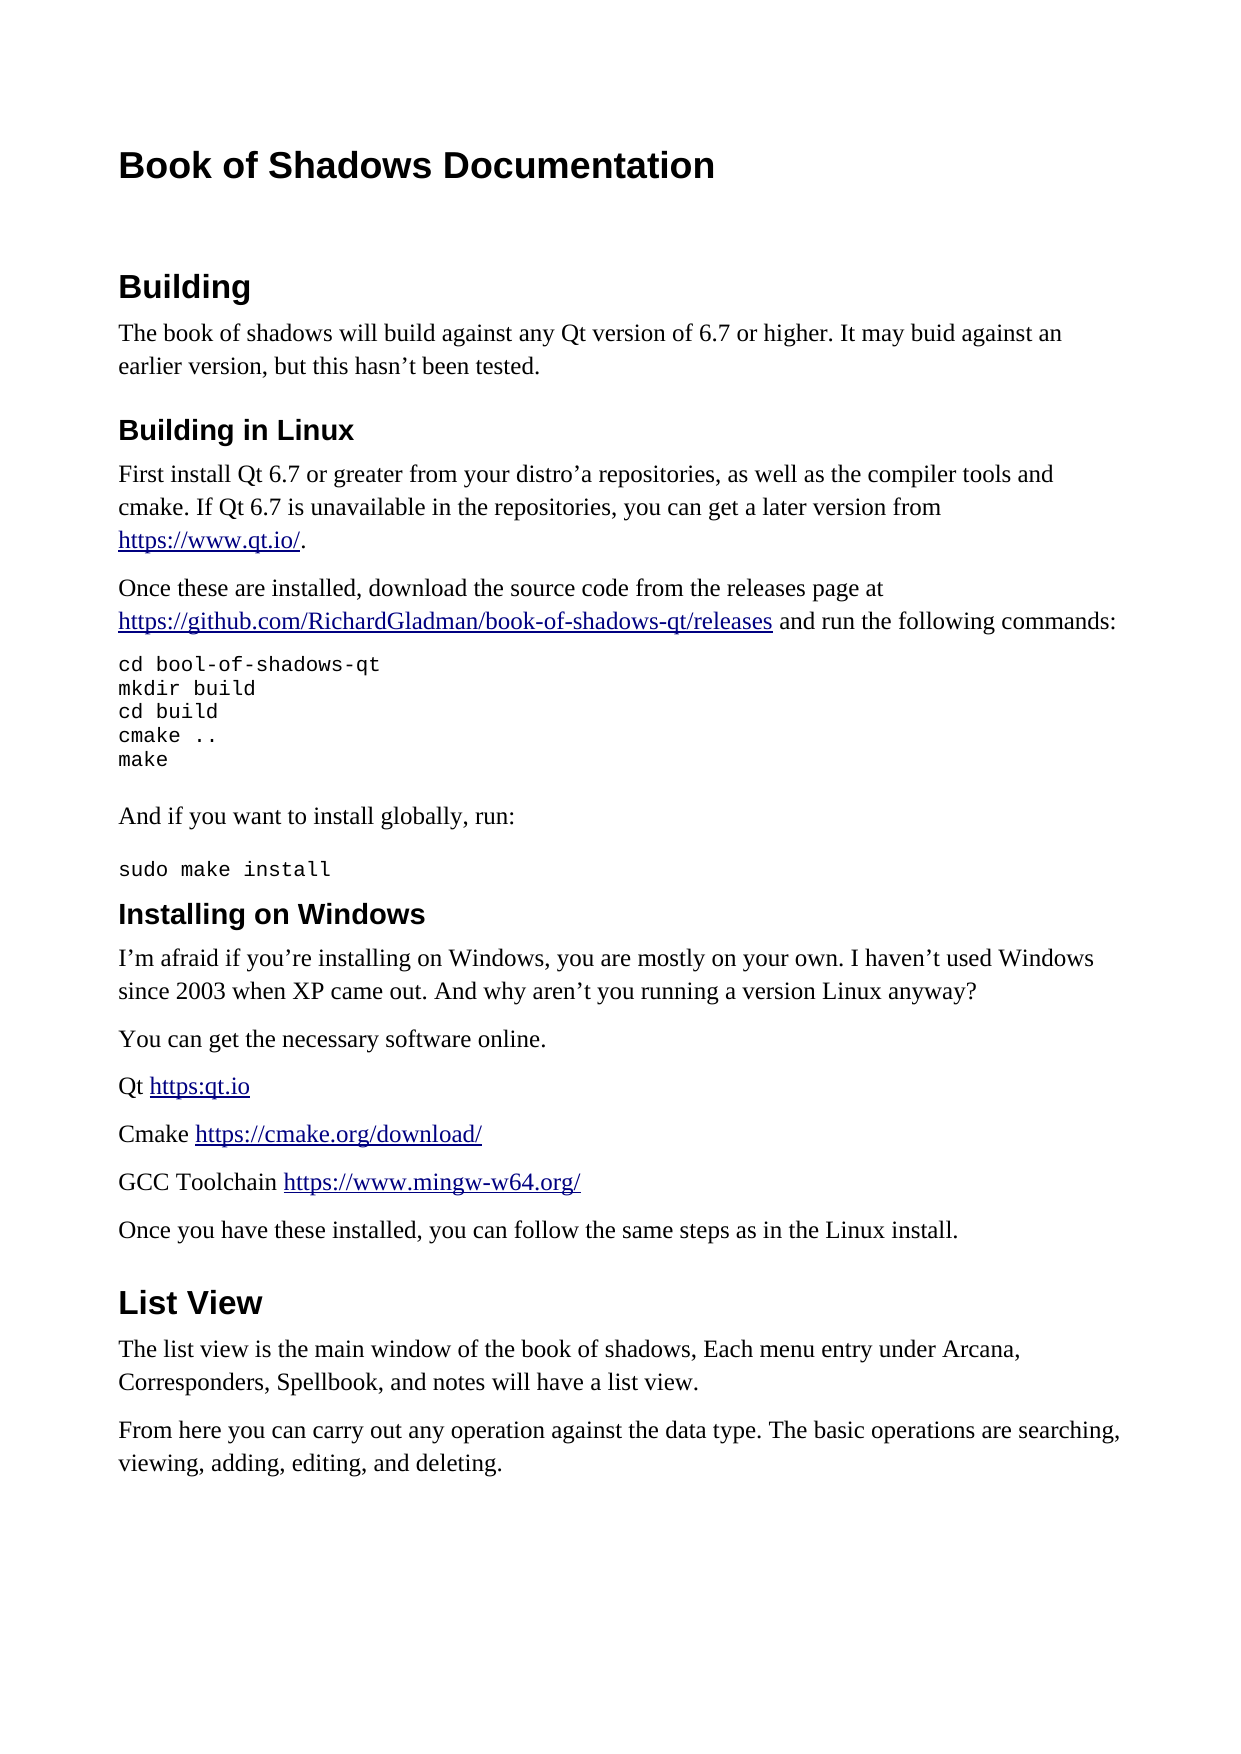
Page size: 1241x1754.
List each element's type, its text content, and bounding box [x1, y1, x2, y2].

text sudo make install [118, 858, 1122, 882]
text The book of shadows will build against any Qt version of 6.7 or higher. It may buid against an earlier version, but this hasn’t been tested. [118, 318, 1122, 380]
text Once you have these installed, you can follow the same steps as in the Linux install. [118, 1215, 1122, 1244]
text And if you want to install globally, run: [118, 801, 1122, 830]
subtitle List View [118, 1283, 1122, 1322]
subtitle Building [118, 267, 1122, 306]
text cd bool-of-shadows-qt [118, 654, 1122, 678]
text Qt https:qt.io [118, 1071, 1122, 1100]
text Once these are installed, download the source code from the releases page at https://github.com/RichardGladman/book-of-shadows-qt/releases and run the following commands: [118, 573, 1122, 635]
subtitle Building in Linux [118, 413, 1122, 447]
text The list view is the main window of the book of shadows, Each menu entry under Arcana, Corresponders, Spellbook, and notes will have a list view. [118, 1334, 1122, 1396]
text I’m afraid if you’re installing on Windows, you are mostly on your own. I haven’t used Windows since 2003 when XP came out. And why aren’t you running a version Linux anyway? [118, 943, 1122, 1004]
text You can get the necessary software online. [118, 1024, 1122, 1052]
text cd build [118, 701, 1122, 725]
subtitle Book of Shadows Documentation [118, 143, 1122, 186]
text Cmake https://cmake.org/download/ [118, 1119, 1122, 1148]
text From here you can carry out any operation against the data type. The basic operations are searching, viewing, adding, editing, and deleting. [118, 1415, 1122, 1477]
text First install Qt 6.7 or greater from your distro’a repositories, as well as the compiler tools and cmake. If Qt 6.7 is unavailable in the repositories, you can get a later version from https://www.qt.io/. [118, 459, 1122, 554]
subtitle Installing on Windows [118, 897, 1122, 930]
text cmake .. [118, 725, 1122, 749]
text make [118, 749, 1122, 772]
text mkdir build [118, 678, 1122, 701]
text GCC Toolchain https://www.mingw-w64.org/ [118, 1167, 1122, 1196]
